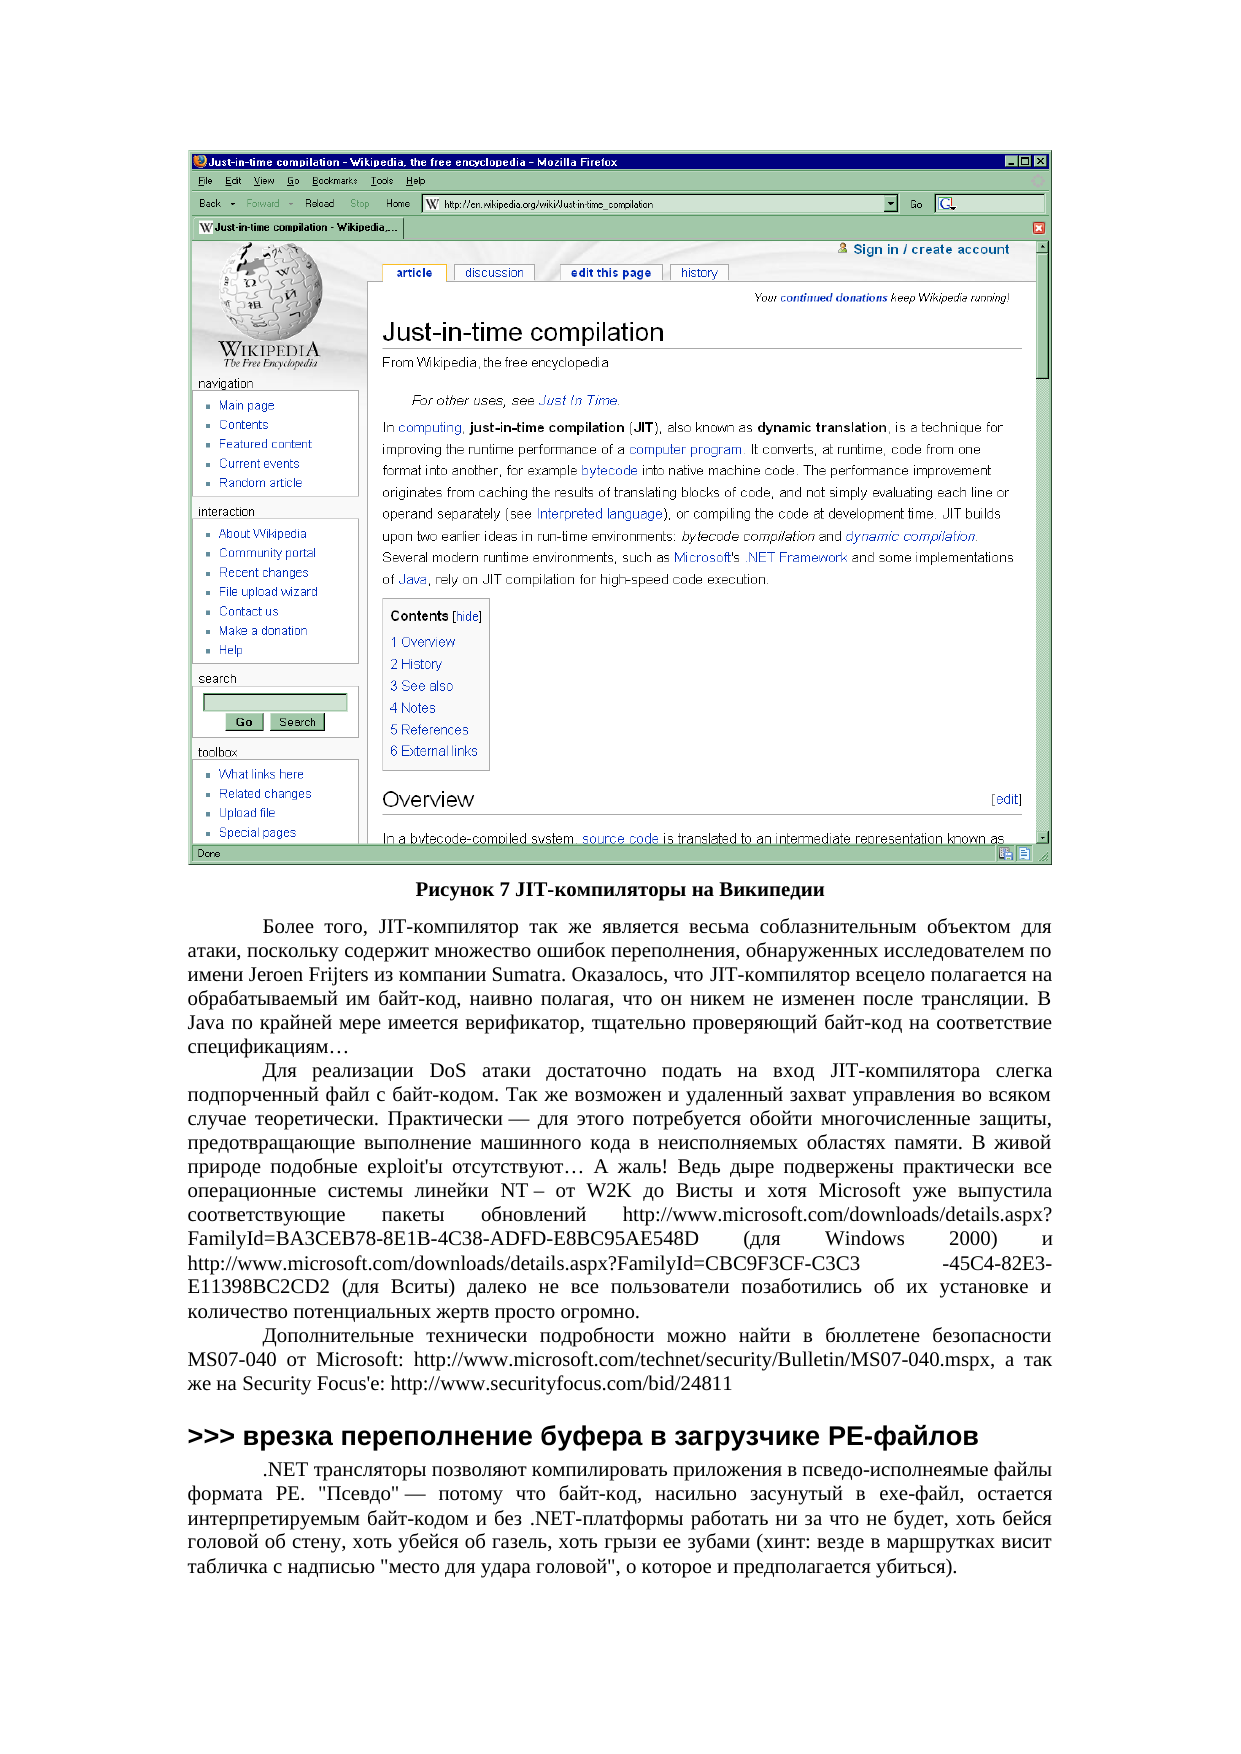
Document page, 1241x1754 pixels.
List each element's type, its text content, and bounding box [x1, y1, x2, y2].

text .NET трансляторы позволяют компилировать приложения в псведо-исполнеямые файлы формата PE. "Псевдо" — потому что байт-код, насильно засунутый в exe-файл, остается интерпретируемым байт-кодом и без .NET-платформы работать ни за что не будет, хоть бейся головой об стену, хоть убейся об газель, хоть грызи ее зубами (хинт: везде в маршрутках висит табличка с надписью "место для удара головой", о которое и предполагается убиться). [187, 1457, 1053, 1578]
text Рисунок 7 JIT-компиляторы на Википедии [187, 877, 1053, 901]
subtitle >>> врезка переполнение буфера в загрузчике PE-файлов [187, 1420, 1053, 1451]
text Для реализации DoS атаки достаточно подать на вход JIT-компилятора слегка подпорченный файл с байт-кодом. Так же возможен и удаленный захват управления во всяком случае теоретически. Практически — для этого потребуется обойти многочисленные защиты, предотвращающие выполнение машинного кода в неисполняемых областях памяти. В живой природе подобные exploit'ы отсутствуют… А жаль! Ведь дыре подвержены практически все операционные системы линейки NT – от W2K до Висты и хотя Microsoft уже выпустила соответствующие пакеты обновлений http://www.microsoft.com/downloads/details.aspx?FamilyId=BA3CEB78-8E1B-4C38-ADFD-E8BC95AE548D (для Windows 2000) и http://www.microsoft.com/downloads/details.aspx?FamilyId=CBC9F3CF-C3C3 -45C4-82E3-E11398BC2CD2 (для Вситы) далеко не все пользователи позаботились об их установке и количество потенциальных жертв просто огромно. [187, 1058, 1053, 1323]
text Более того, JIT-компилятор так же является весьма соблазнительным объектом для атаки, поскольку содержит множество ошибок переполнения, обнаруженных исследователем по имени Jeroen Frijters из компании Sumatra. Оказалось, что JIT-компилятор всецело полагается на обрабатываемый им байт-код, наивно полагая, что он никем не изменен после трансляции. В Java по крайней мере имеется верификатор, тщательно проверяющий байт-код на соответствие спецификациям… [187, 913, 1053, 1058]
text Дополнительные технически подробности можно найти в бюллетене безопасности MS07-040 от Microsoft: http://www.microsoft.com/technet/security/Bulletin/MS07-040.mspx, а так же на Security Focus'e: http://www.securityfocus.com/bid/24811 [187, 1323, 1053, 1395]
picture [188, 150, 1052, 865]
